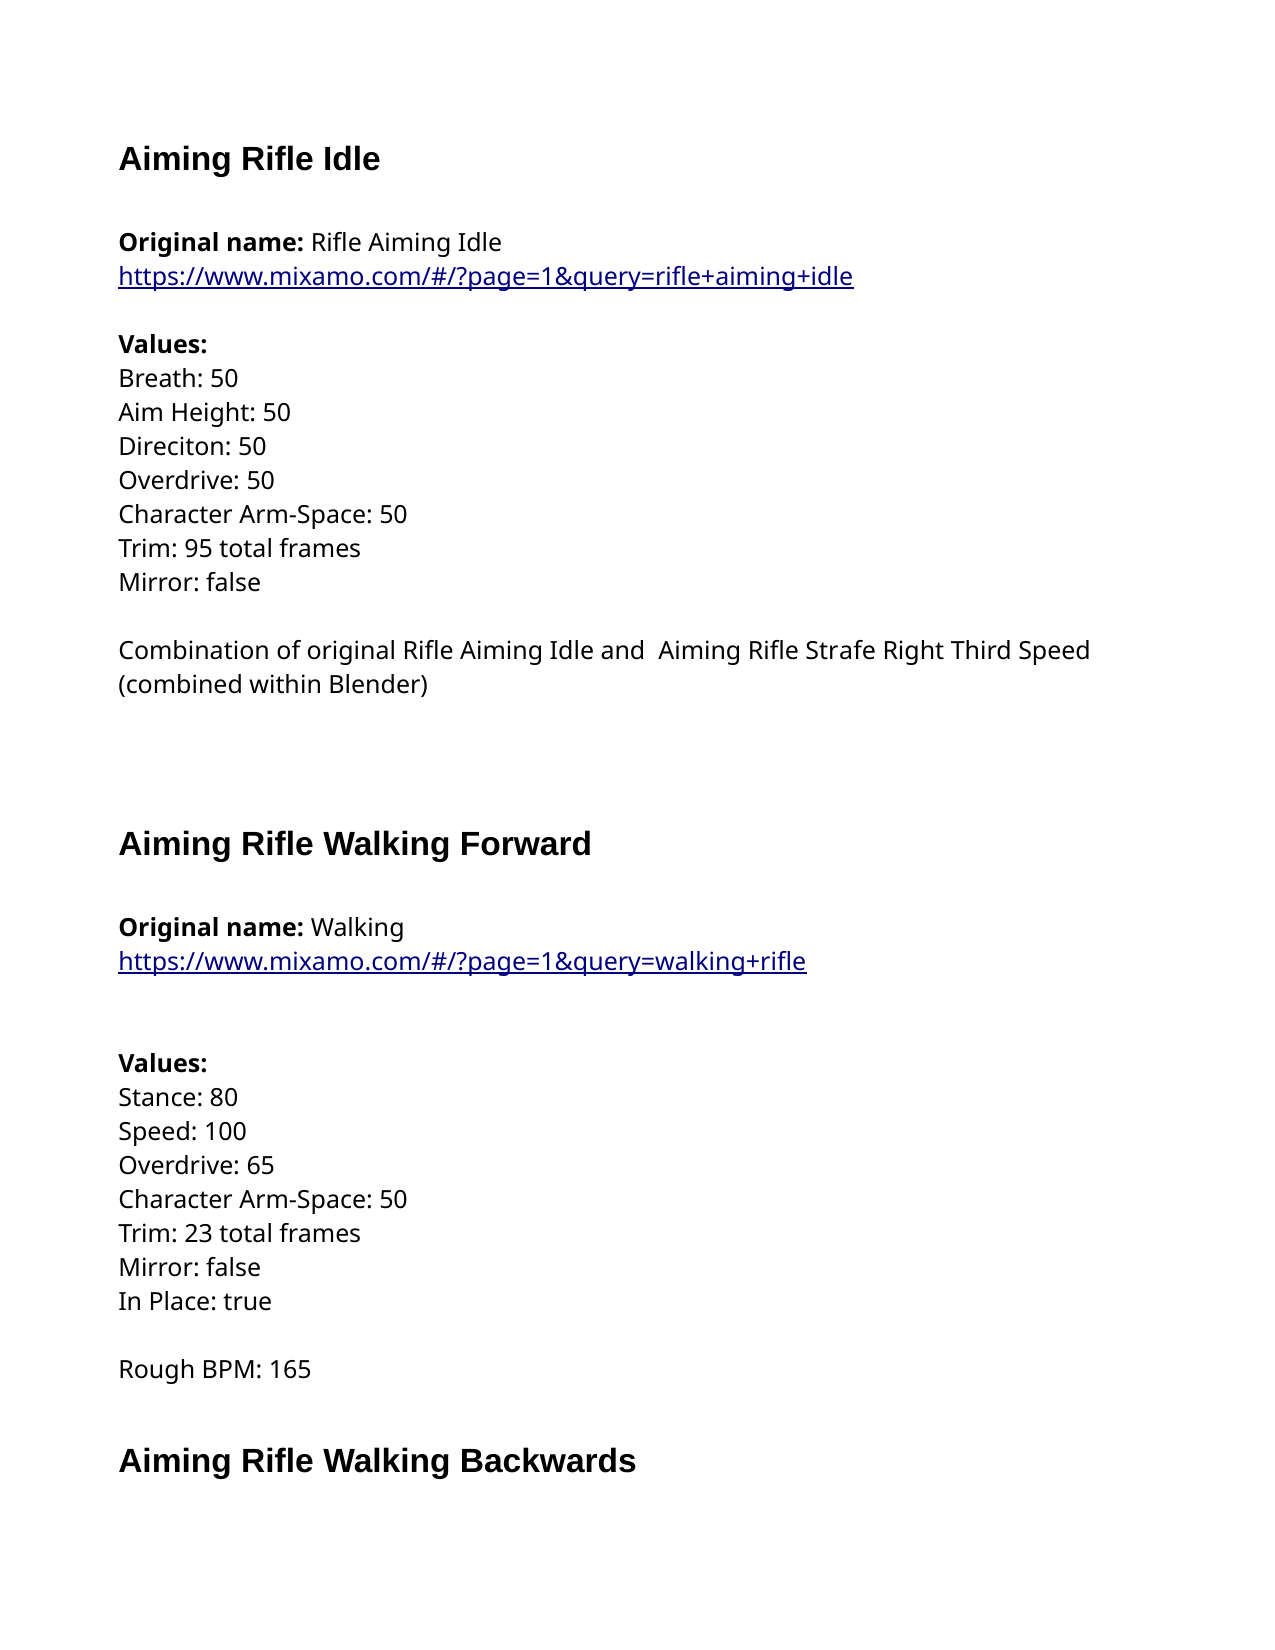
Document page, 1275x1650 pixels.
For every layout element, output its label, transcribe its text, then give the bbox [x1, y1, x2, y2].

text Mirror: false [118, 565, 1157, 599]
text Overdrive: 50 [118, 463, 1157, 497]
text Aim Height: 50 [118, 394, 1157, 428]
text https://www.mixamo.com/#/?page=1&query=rifle+aiming+idle [118, 258, 1157, 292]
text Breath: 50 [118, 360, 1157, 394]
text Original name: Walking [118, 909, 1157, 943]
text Original name: Rifle Aiming Idle [118, 224, 1157, 258]
text Combination of original Rifle Aiming Idle and Aiming Rifle Strafe Right Third Speed (combined within Blender) [118, 633, 1157, 701]
text Trim: 23 total frames [118, 1216, 1157, 1250]
text Trim: 95 total frames [118, 531, 1157, 565]
text In Place: true [118, 1284, 1157, 1318]
text Character Arm-Space: 50 [118, 497, 1157, 531]
text Rough BPM: 165 [118, 1352, 1157, 1386]
text Mirror: false [118, 1250, 1157, 1284]
subtitle Aiming Rifle Walking Backwards [118, 1441, 1157, 1480]
text Character Arm-Space: 50 [118, 1182, 1157, 1216]
text Values: [118, 326, 1157, 360]
text Stance: 80 [118, 1079, 1157, 1114]
subtitle Aiming Rifle Idle [118, 139, 1157, 178]
text Speed: 100 [118, 1114, 1157, 1148]
text Overdrive: 65 [118, 1148, 1157, 1182]
text Values: [118, 1046, 1157, 1079]
text https://www.mixamo.com/#/?page=1&query=walking+rifle [118, 943, 1157, 977]
text Direciton: 50 [118, 428, 1157, 463]
subtitle Aiming Rifle Walking Forward [118, 824, 1157, 863]
